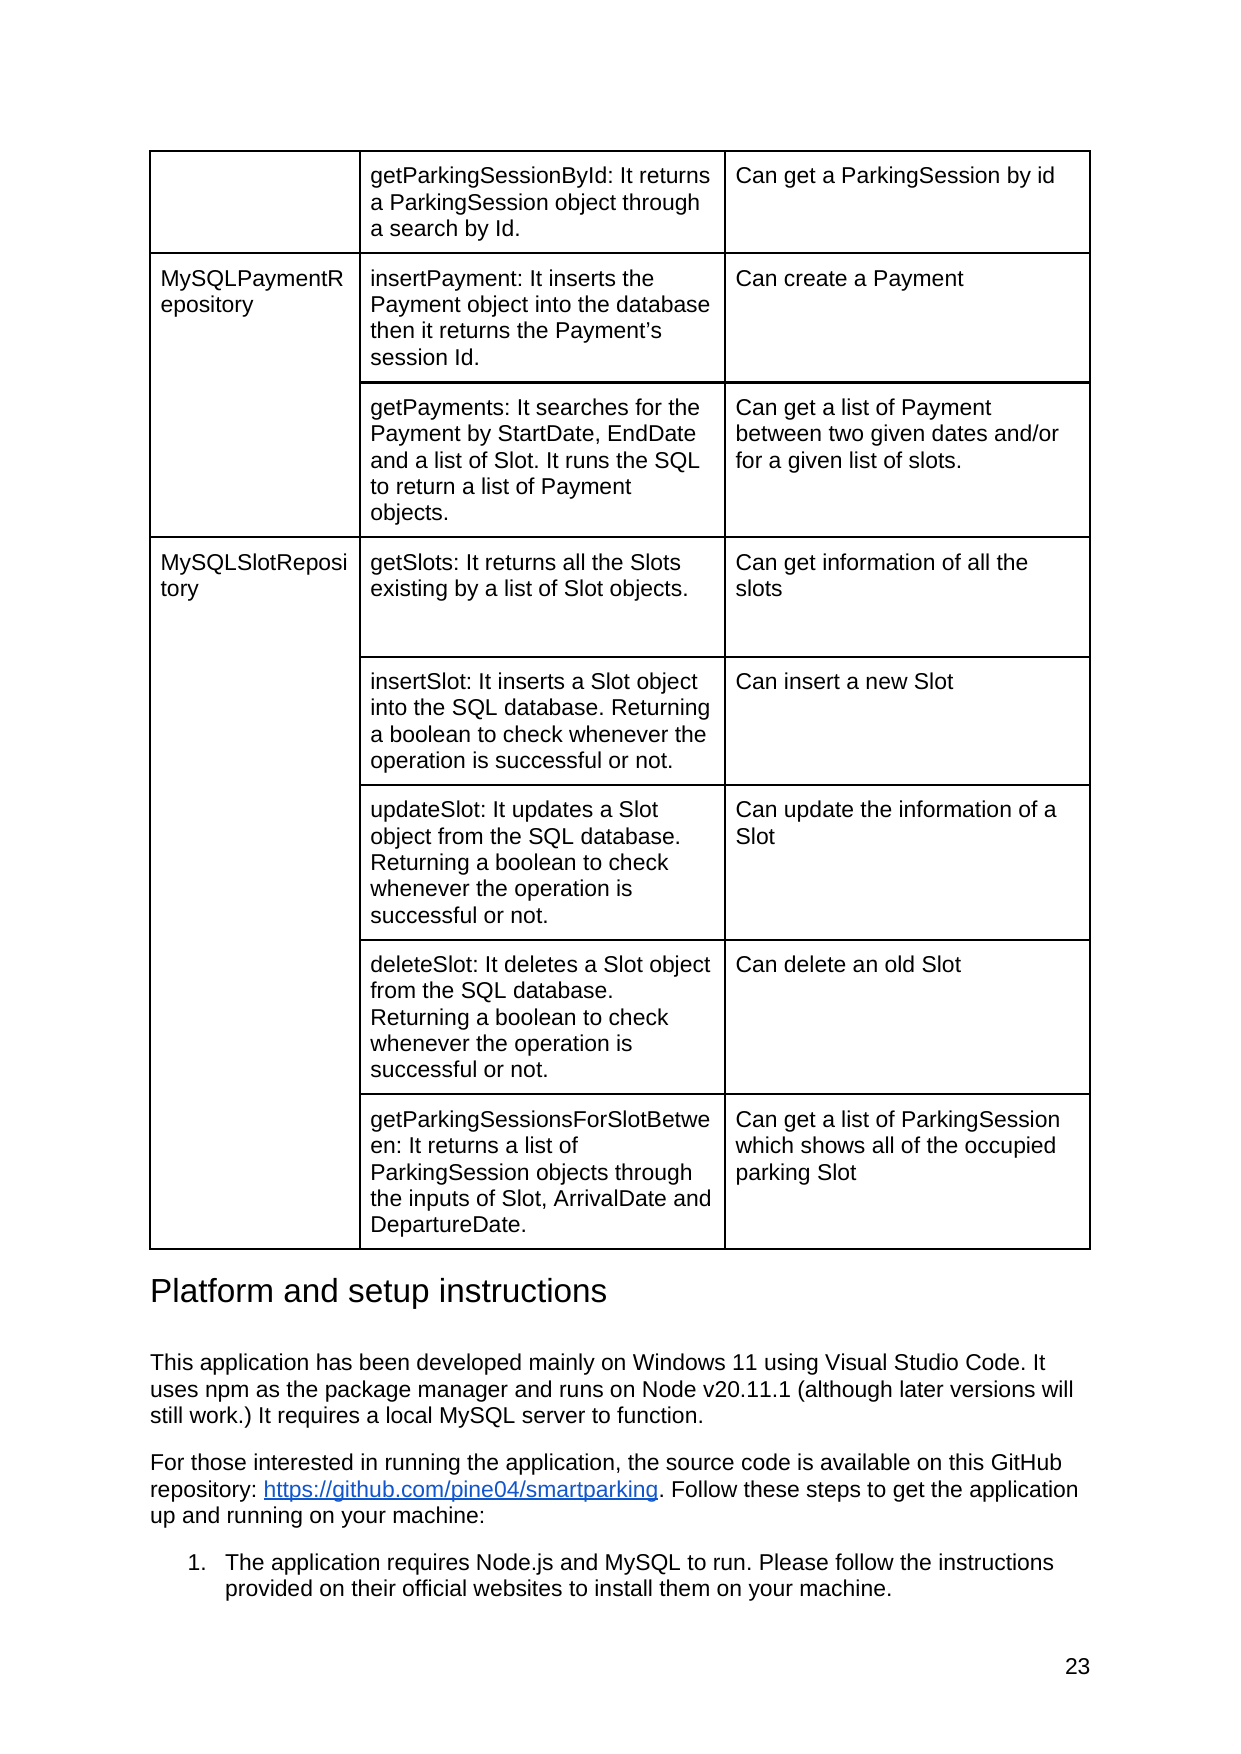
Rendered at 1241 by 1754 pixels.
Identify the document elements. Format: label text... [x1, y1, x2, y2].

table_cell MySQLSlotRepository [151, 538, 359, 1248]
table_cell [151, 152, 359, 252]
table_cell Can get information of all the slots [726, 538, 1089, 656]
table_cell deleteSlot: It deletes a Slot object from the SQL database. Returning a boolean to check whenever the operation is successful or not. [361, 941, 724, 1093]
table_cell Can get a list of Payment between two given dates and/or for a given list of slots. [726, 384, 1089, 536]
subtitle Platform and setup instructions [150, 1271, 1090, 1309]
table_cell getParkingSessionById: It returns a ParkingSession object through a search by Id. [361, 152, 724, 252]
text This application has been developed mainly on Windows 11 using Visual Studio Code. It uses npm as the package manager and runs on Node v20.11.1 (although later versions will still work.) It requires a local MySQL server to function. [150, 1349, 1090, 1428]
table_cell insertSlot: It inserts a Slot object into the SQL database. Returning a boolean to check whenever the operation is successful or not. [361, 658, 724, 784]
table_cell getSlots: It returns all the Slots existing by a list of Slot objects. [361, 538, 724, 656]
list The application requires Node.js and MySQL to run. Please follow the instructions provided on their official websites to install them on your machine. [187, 1549, 1090, 1602]
table_cell Can insert a new Slot [726, 658, 1089, 784]
table_cell updateSlot: It updates a Slot object from the SQL database. Returning a boolean to check whenever the operation is successful or not. [361, 786, 724, 938]
table_cell getParkingSessionsForSlotBetween: It returns a list of ParkingSession objects through the inputs of Slot, ArrivalDate and DepartureDate. [361, 1095, 724, 1248]
table_cell Can create a Payment [726, 254, 1089, 381]
table_cell Can update the information of a Slot [726, 786, 1089, 938]
table_cell getPayments: It searches for the Payment by StartDate, EndDate and a list of Slot. It runs the SQL to return a list of Payment objects. [361, 384, 724, 536]
text For those interested in running the application, the source code is available on this GitHub repository: https://github.com/pine04/smartparking. Follow these steps to get the application up and running on your machine: [150, 1449, 1090, 1528]
table_cell insertPayment: It inserts the Payment object into the database then it returns the Payment’s session Id. [361, 254, 724, 381]
table_cell Can delete an old Slot [726, 941, 1089, 1093]
table_cell MySQLPaymentRepository [151, 254, 359, 536]
table_cell Can get a list of ParkingSession which shows all of the occupied parking Slot [726, 1095, 1089, 1248]
table_cell Can get a ParkingSession by id [726, 152, 1089, 252]
